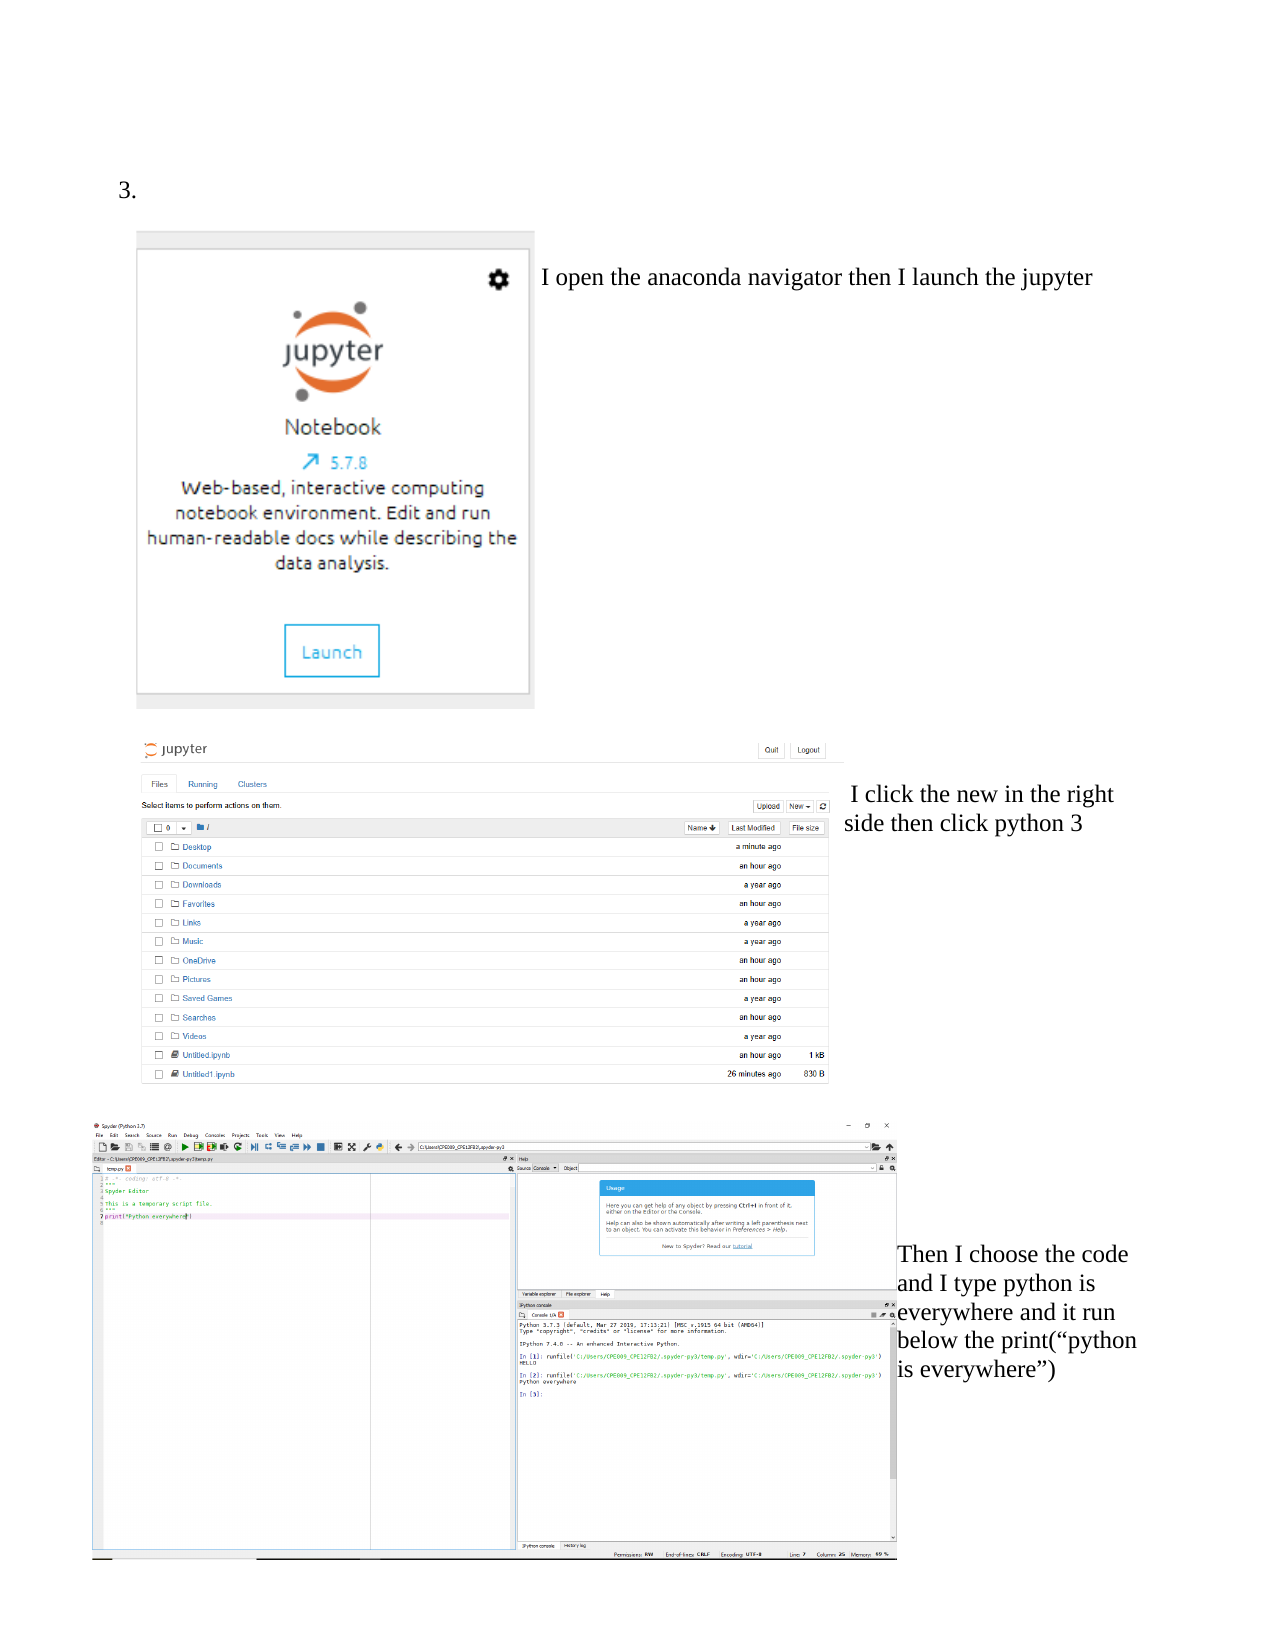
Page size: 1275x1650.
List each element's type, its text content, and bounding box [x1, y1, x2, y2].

text 3. [118, 176, 1157, 204]
text I click the new in the right side then click python 3 [844, 779, 1157, 837]
text [118, 779, 140, 837]
text I open the anaconda navigator then I launch the jupyter [535, 262, 1157, 291]
picture [140, 743, 844, 1095]
picture [136, 225, 535, 709]
text Then I choose the code and I type python is everywhere and it run below the print(“python is everywhere”) [897, 1239, 1157, 1383]
picture [92, 1121, 897, 1560]
